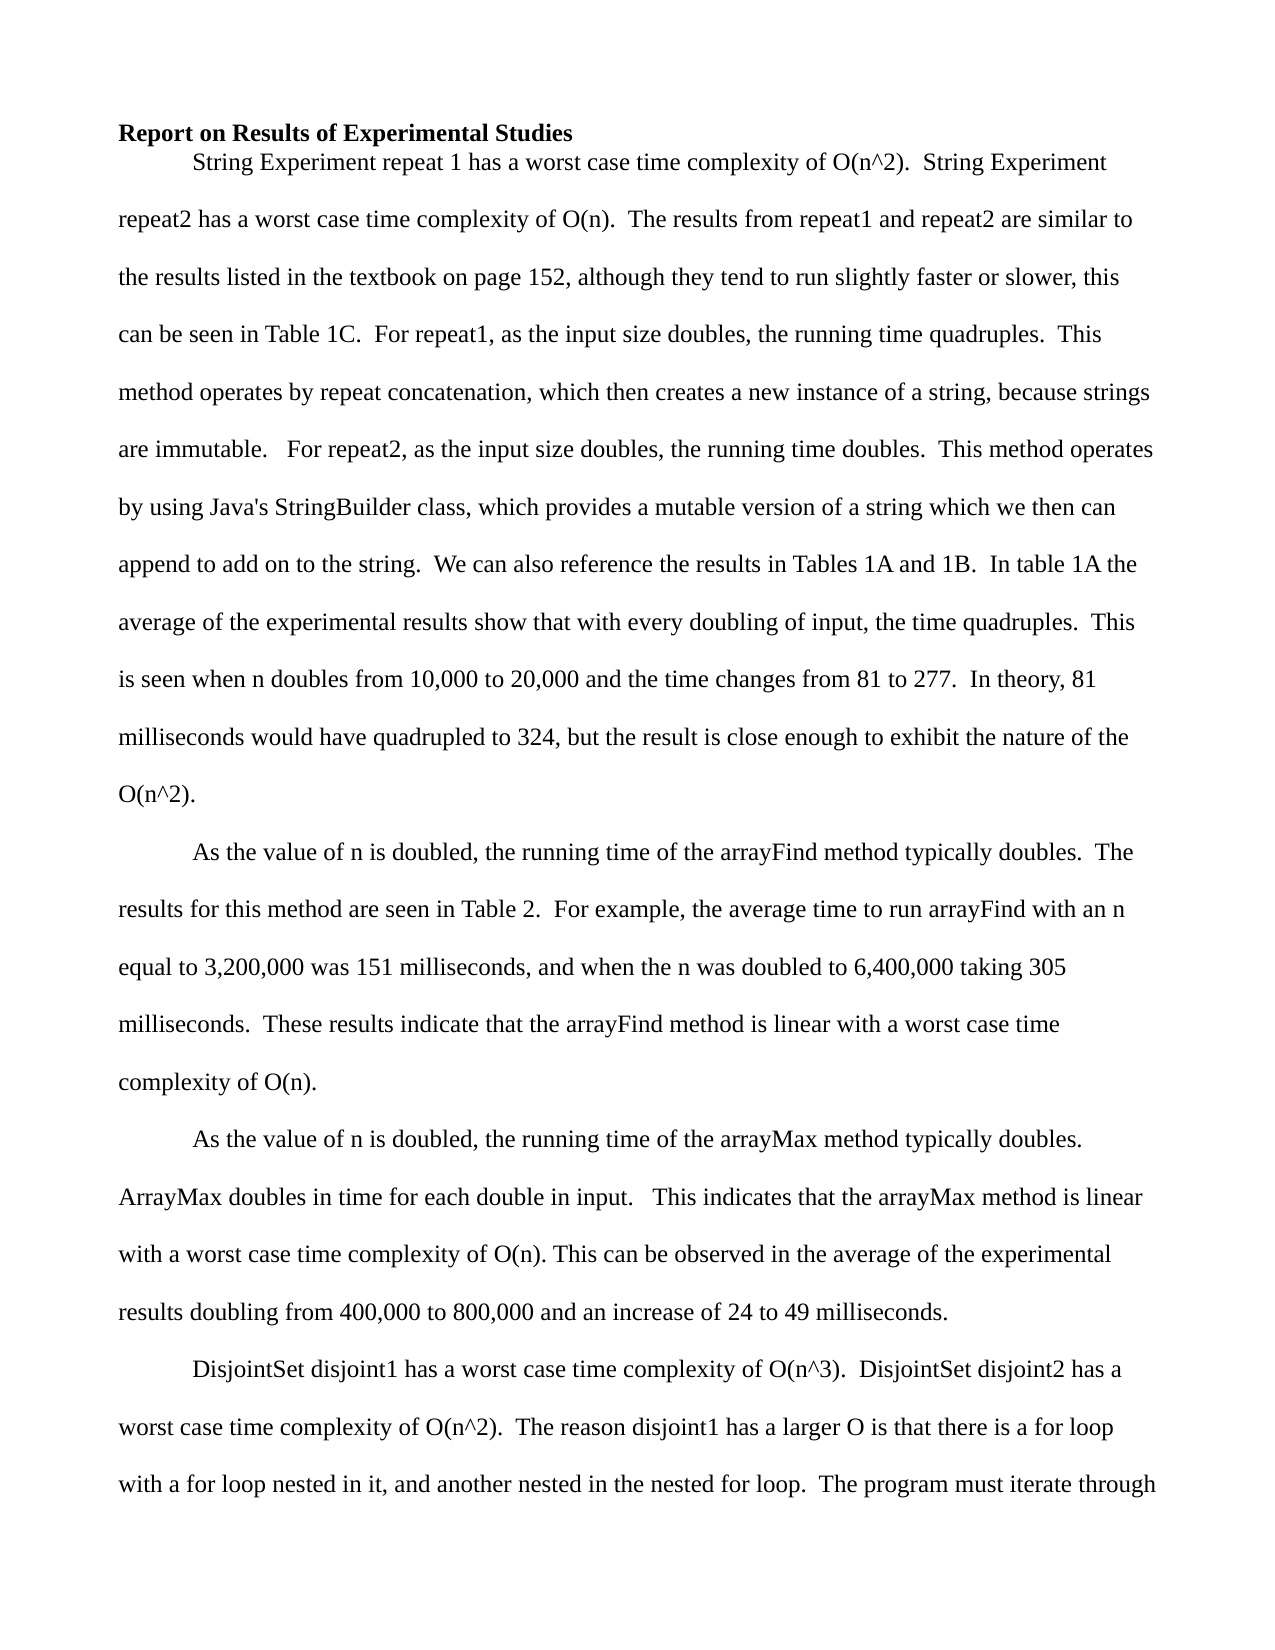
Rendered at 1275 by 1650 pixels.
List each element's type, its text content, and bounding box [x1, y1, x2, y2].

text ArrayMax doubles in time for each double in input. This indicates that the arrayMax method is linear with a worst case time complexity of O(n). This can be observed in the average of the experimental results doubling from 400,000 to 800,000 and an increase of 24 to 49 milliseconds. [118, 1182, 1157, 1326]
text DisjointSet disjoint1 has a worst case time complexity of O(n^3). DisjointSet disjoint2 has a worst case time complexity of O(n^2). The reason disjoint1 has a larger O is that there is a for loop with a for loop nested in it, and another nested in the nested for loop. The program must iterate through [118, 1354, 1157, 1498]
text String Experiment repeat 1 has a worst case time complexity of O(n^2). String Experiment repeat2 has a worst case time complexity of O(n). The results from repeat1 and repeat2 are similar to the results listed in the textbook on page 152, although they tend to run slightly faster or slower, this can be seen in Table 1C. For repeat1, as the input size doubles, the running time quadruples. This method operates by repeat concatenation, which then creates a new instance of a string, because strings are immutable. For repeat2, as the input size doubles, the running time doubles. This method operates by using Java's StringBuilder class, which provides a mutable version of a string which we then can append to add on to the string. We can also reference the results in Tables 1A and 1B. In table 1A the average of the experimental results show that with every doubling of input, the time quadruples. This is seen when n doubles from 10,000 to 20,000 and the time changes from 81 to 277. In theory, 81 milliseconds would have quadrupled to 324, but the result is close enough to exhibit the nature of the O(n^2). [118, 147, 1157, 808]
text As the value of n is doubled, the running time of the arrayFind method typically doubles. The results for this method are seen in Table 2. For example, the average time to run arrayFind with an n equal to 3,200,000 was 151 milliseconds, and when the n was doubled to 6,400,000 taking 305 milliseconds. These results indicate that the arrayFind method is linear with a worst case time complexity of O(n). [118, 837, 1157, 1096]
text As the value of n is doubled, the running time of the arrayMax method typically doubles. [118, 1124, 1157, 1153]
text Report on Results of Experimental Studies [118, 118, 1157, 147]
